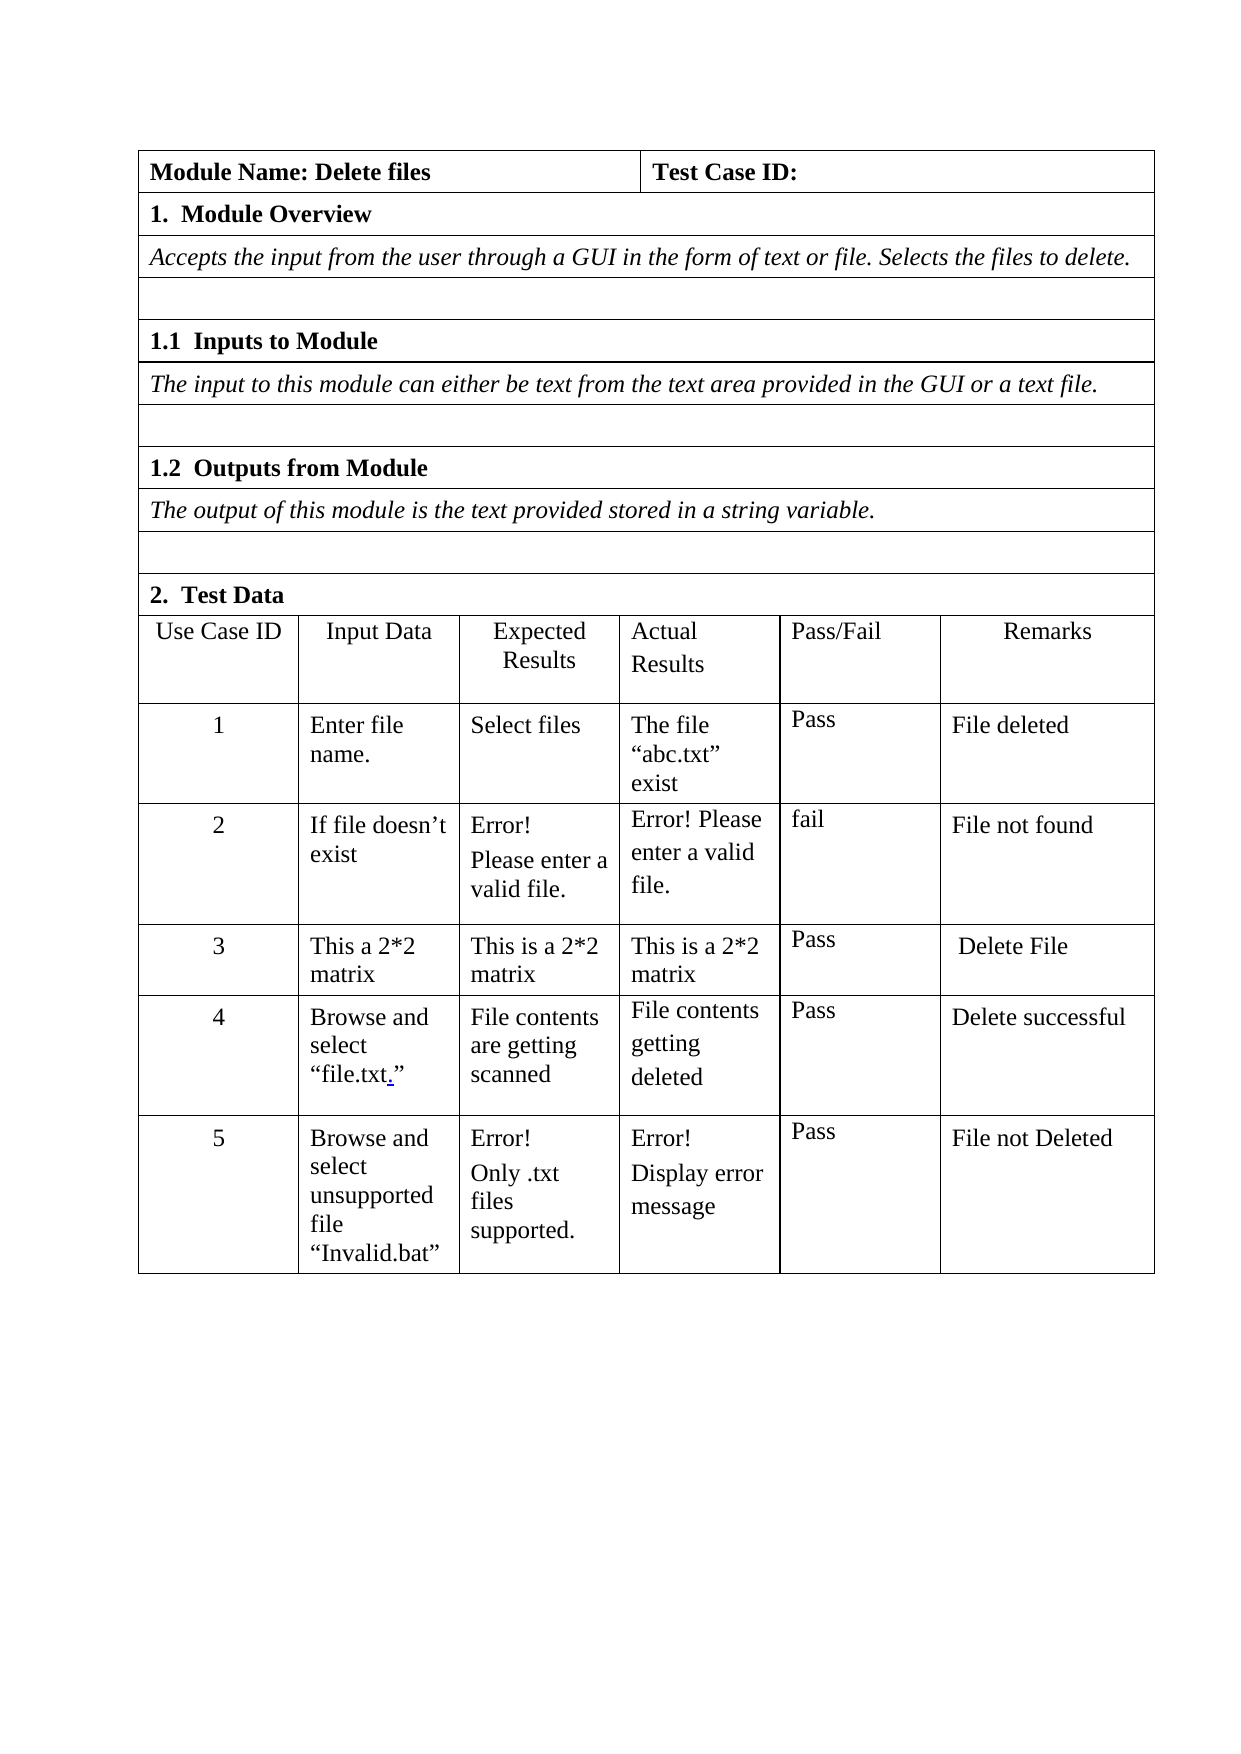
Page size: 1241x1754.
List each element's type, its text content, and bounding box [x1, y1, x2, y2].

table_cell 2. Test Data [139, 574, 1154, 615]
table_cell This is a 2*2 matrix [460, 925, 619, 994]
table_cell [139, 405, 1154, 446]
table_header Module Name: Delete files [139, 151, 640, 192]
table_cell Pass [781, 996, 940, 1115]
table_cell Delete File [941, 925, 1154, 994]
table_cell 1 [139, 704, 298, 803]
table_cell File contents are getting scanned [460, 996, 619, 1115]
table_cell 1.1 Inputs to Module [139, 320, 1154, 361]
table_cell 4 [139, 996, 298, 1115]
table_cell This a 2*2 matrix [299, 925, 459, 994]
table_cell The file “abc.txt” exist [620, 704, 779, 803]
table_cell Error! Please enter a valid file. [460, 804, 619, 923]
table_cell Browse and select unsupported file “Invalid.bat” [299, 1116, 459, 1273]
table_cell 5 [139, 1116, 298, 1273]
table_cell [139, 278, 1154, 319]
table_cell File not found [941, 804, 1154, 923]
table_cell [139, 532, 1154, 573]
table_header Test Case ID: [641, 151, 1154, 192]
table_cell Expected Results [460, 616, 619, 703]
table_cell Enter file name. [299, 704, 459, 803]
table_cell 1. Module Overview [139, 193, 1154, 234]
table_cell The output of this module is the text provided stored in a string variable. [139, 489, 1154, 531]
table_cell Pass [781, 1116, 940, 1273]
table_cell Select files [460, 704, 619, 803]
table_cell File not Deleted [941, 1116, 1154, 1273]
table_cell Error! Display error message [620, 1116, 779, 1273]
table_cell File contents getting deleted [620, 996, 779, 1115]
table_cell Actual Results [620, 616, 779, 703]
table_cell Pass/Fail [781, 616, 940, 703]
table_cell Delete successful [941, 996, 1154, 1115]
table_cell Error! Only .txt files supported. [460, 1116, 619, 1273]
table_cell 2 [139, 804, 298, 923]
table_cell fail [781, 804, 940, 923]
table_cell If file doesn’t exist [299, 804, 459, 923]
table_cell Error! Please enter a valid file. [620, 804, 779, 923]
table_cell The input to this module can either be text from the text area provided in the GUI or a text file. [139, 363, 1154, 404]
table_cell 1.2 Outputs from Module [139, 447, 1154, 488]
table_cell Pass [781, 704, 940, 803]
table_cell 3 [139, 925, 298, 994]
table_cell Use Case ID [139, 616, 298, 703]
table_cell Remarks [941, 616, 1154, 703]
table_cell Input Data [299, 616, 459, 703]
table_cell Browse and select “file.txt.” [299, 996, 459, 1115]
table_cell This is a 2*2 matrix [620, 925, 779, 994]
table_cell File deleted [941, 704, 1154, 803]
table_cell Accepts the input from the user through a GUI in the form of text or file. Selects the files to delete. [139, 236, 1154, 277]
table_cell Pass [781, 925, 940, 994]
